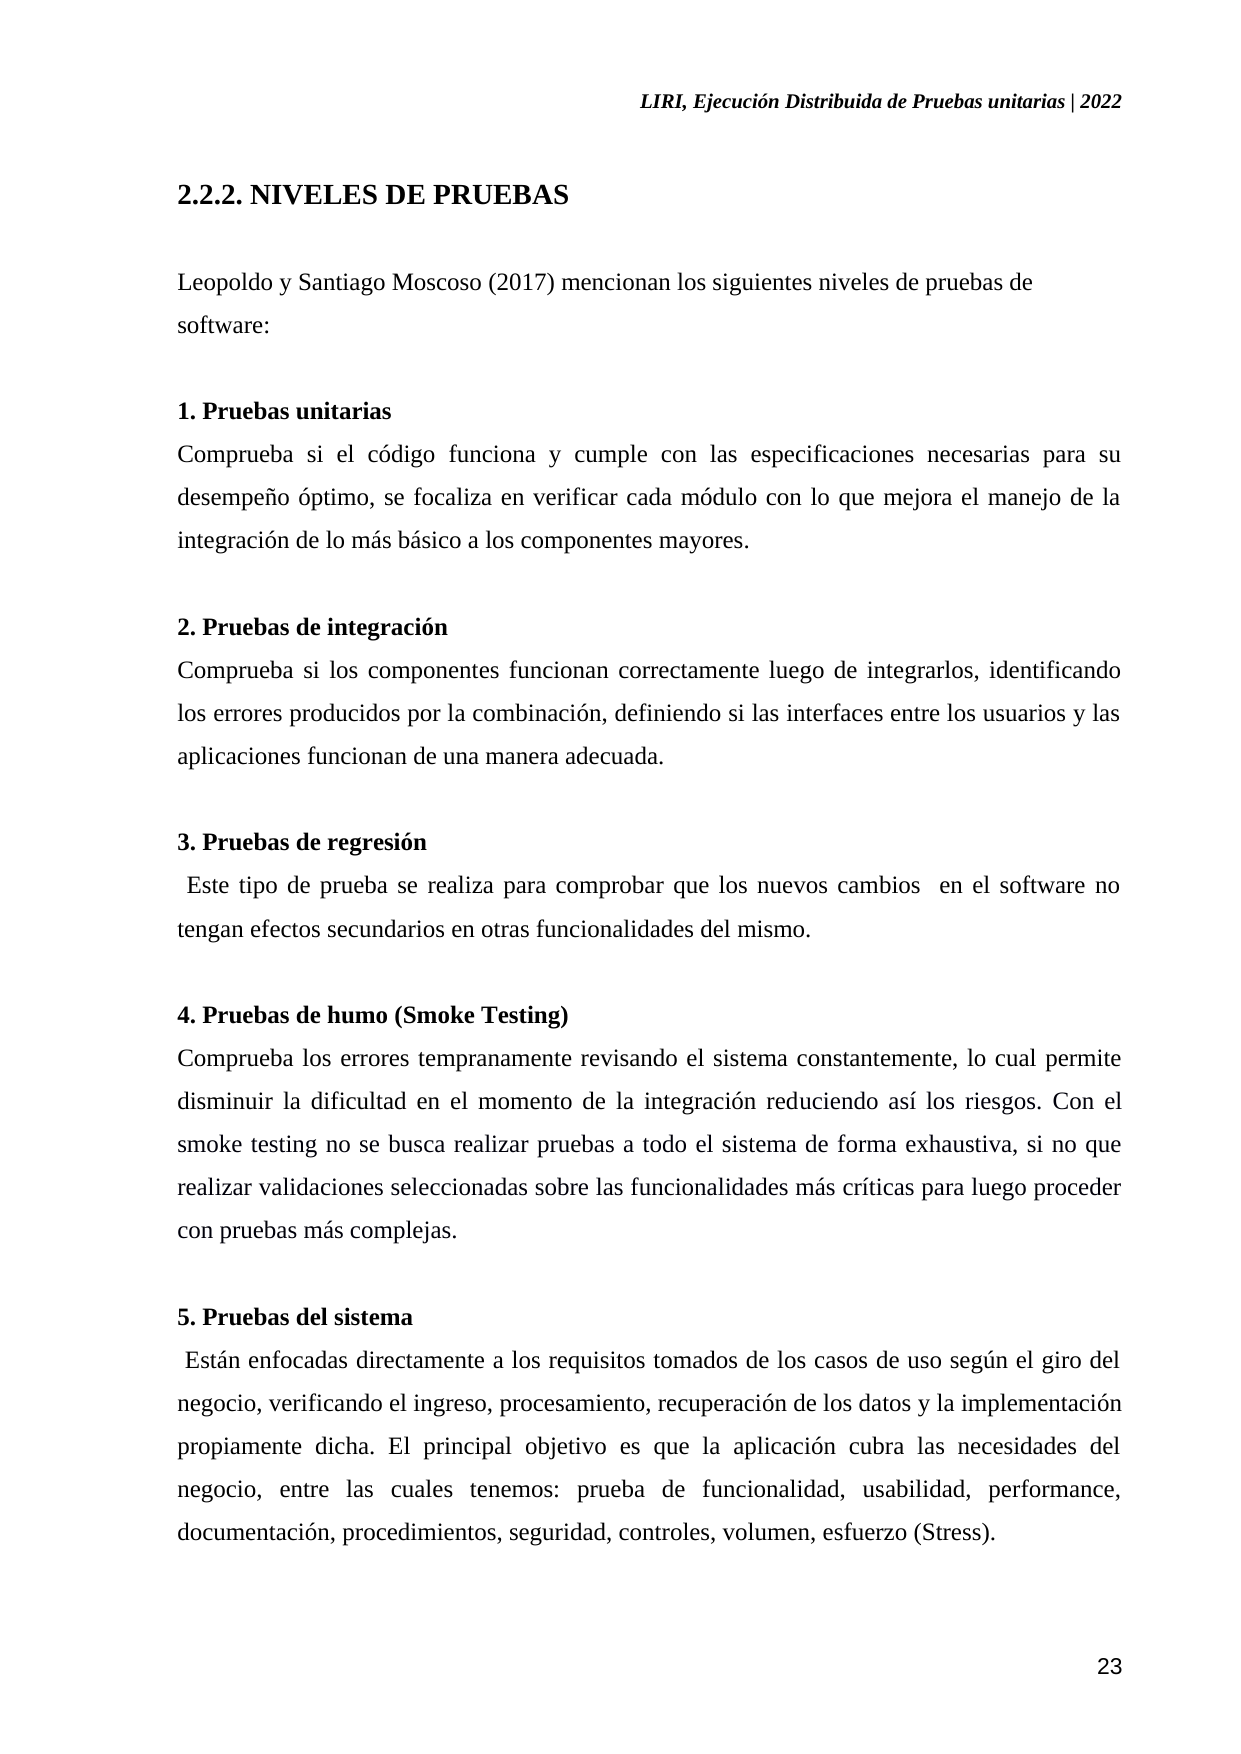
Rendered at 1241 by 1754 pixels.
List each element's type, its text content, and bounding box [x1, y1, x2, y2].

text Comprueba si los componentes funcionan correctamente luego de integrarlos, identificando los errores producidos por la combinación, definiendo si las interfaces entre los usuarios y las aplicaciones funcionan de una manera adecuada. [177, 655, 1122, 770]
subtitle 5. Pruebas del sistema [177, 1302, 1122, 1331]
text Leopoldo y Santiago Moscoso (2017)⁠ mencionan los siguientes niveles de pruebas de software: [177, 267, 1122, 339]
subtitle 1. Pruebas unitarias [177, 396, 1122, 425]
subtitle 2. Pruebas de integración [177, 612, 1122, 641]
text Comprueba si el código funciona y cumple con las especificaciones necesarias para su desempeño óptimo, se focaliza en verificar cada módulo con lo que mejora el manejo de la integración de lo más básico a los componentes mayores. [177, 439, 1122, 554]
subtitle 2.2.2. NIVELES DE PRUEBAS [177, 177, 1122, 211]
text Están enfocadas directamente a los requisitos tomados de los casos de uso según el giro del negocio, verificando el ingreso, procesamiento, recuperación de los datos y la implementación propiamente dicha. El principal objetivo es que la aplicación cubra las necesidades del negocio, entre las cuales tenemos: prueba de funcionalidad, usabilidad, performance, documentación, procedimientos, seguridad, controles, volumen, esfuerzo (Stress). [177, 1345, 1122, 1546]
text Comprueba los errores tempranamente revisando el sistema constantemente, lo cual permite disminuir la dificultad en el momento de la integración reduciendo así los riesgos. Con el smoke testing no se busca realizar pruebas a todo el sistema de forma exhaustiva, si no que realizar validaciones seleccionadas sobre las funcionalidades más críticas para luego proceder con pruebas más complejas. [177, 1043, 1122, 1244]
subtitle 4. Pruebas de humo (Smoke Testing) [177, 1000, 1122, 1029]
subtitle 3. Pruebas de regresión [177, 827, 1122, 856]
text Este tipo de prueba se realiza para comprobar que los nuevos cambios en el software no tengan efectos secundarios en otras funcionalidades del mismo. [177, 871, 1122, 942]
